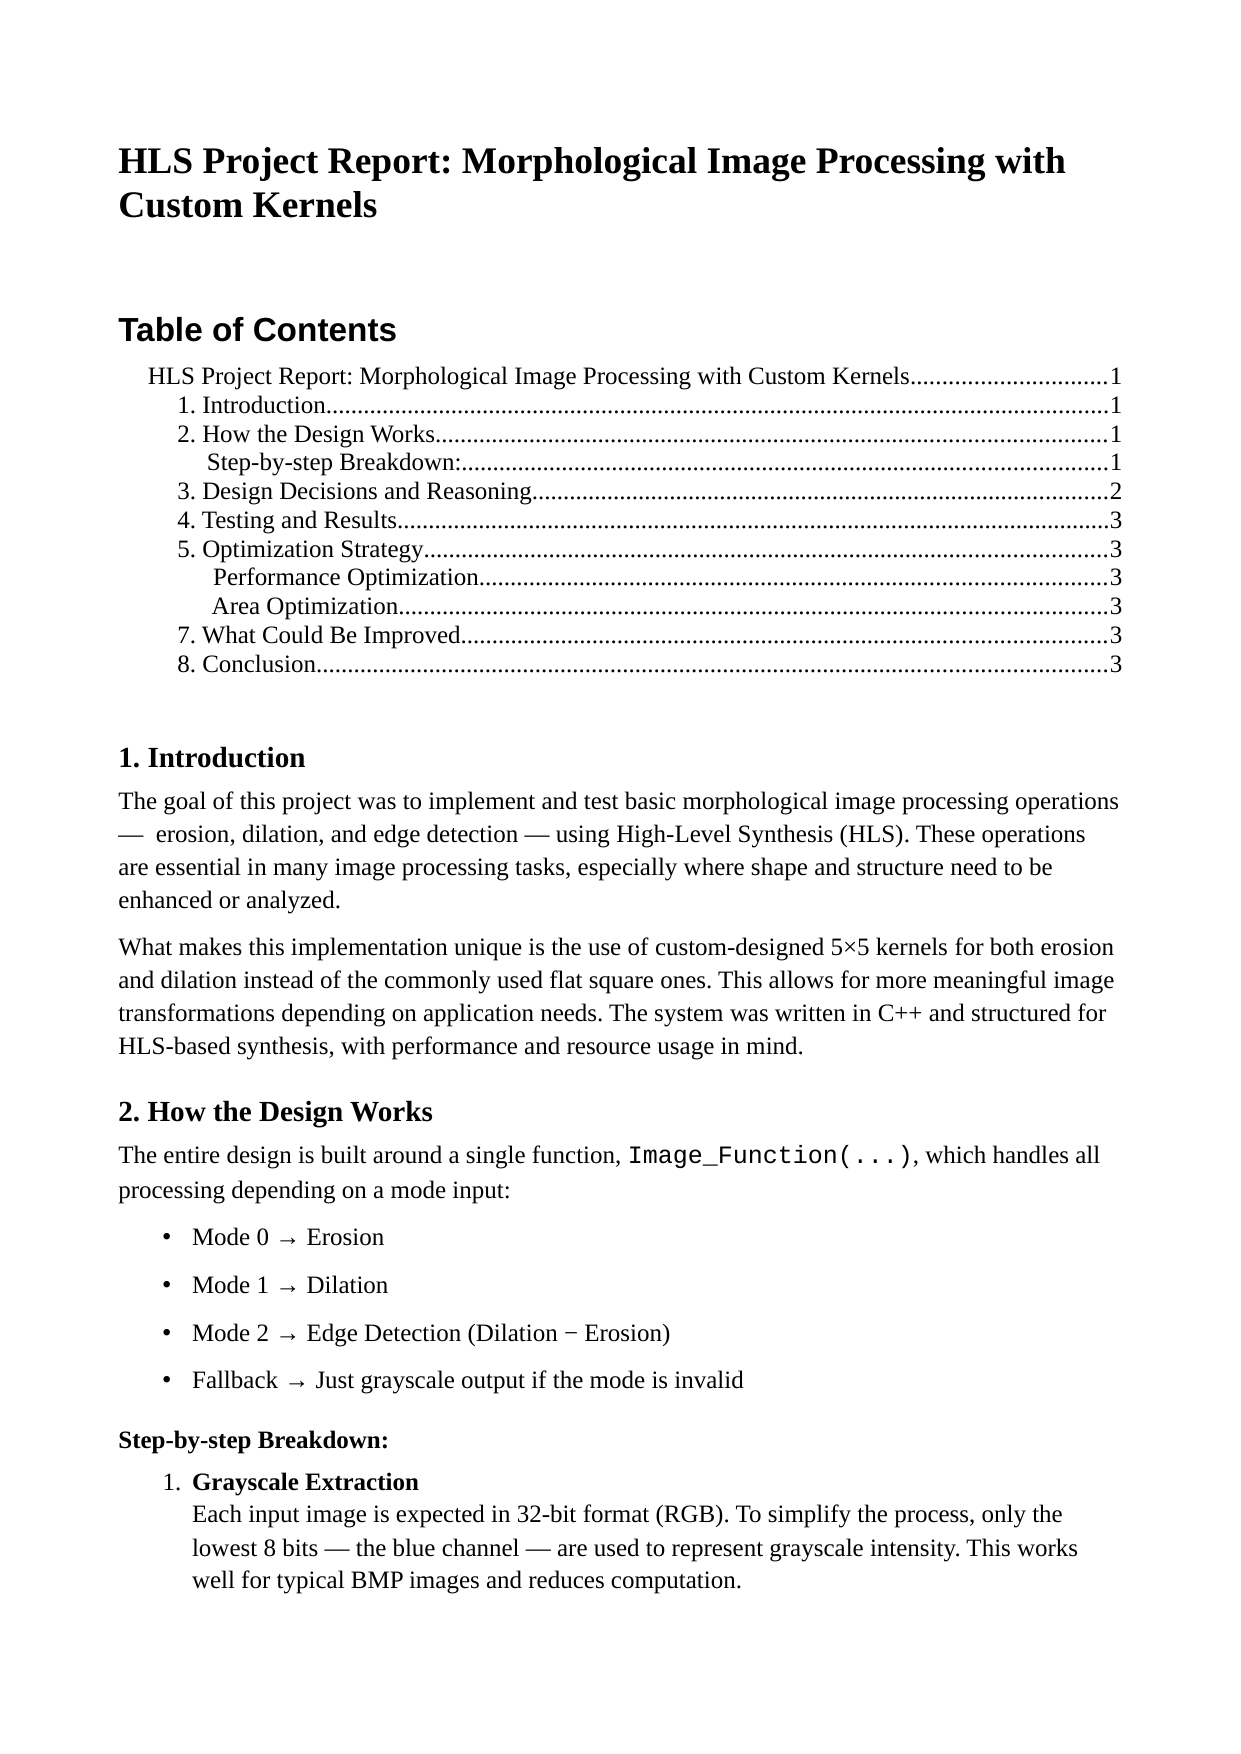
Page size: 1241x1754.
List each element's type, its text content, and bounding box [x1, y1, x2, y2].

text 3. Design Decisions and Reasoning 2 [177, 476, 1122, 505]
text HLS Project Report: Morphological Image Processing with Custom Kernels 1 [148, 361, 1122, 390]
list Mode 0 → Erosion [162, 1222, 1122, 1251]
text Step-by-step Breakdown: 1 [207, 447, 1122, 476]
text Area Optimization 3 [207, 591, 1122, 620]
list Mode 1 → Dilation [162, 1270, 1122, 1299]
text 4. Testing and Results 3 [177, 505, 1122, 534]
text What makes this implementation unique is the use of custom-designed 5×5 kernels for both erosion and dilation instead of the commonly used flat square ones. This allows for more meaningful image transformations depending on application needs. The system was written in C++ and structured for HLS-based synthesis, with performance and resource usage in mind. [118, 932, 1122, 1060]
list Fallback → Just grayscale output if the mode is invalid [162, 1365, 1122, 1394]
subtitle 1. Introduction [118, 740, 1122, 773]
text 7. What Could Be Improved 3 [177, 620, 1122, 649]
list Grayscale Extraction Each input image is expected in 32-bit format (RGB). To simplify the process, only the lowest 8 bits — the blue channel — are used to represent grayscale intensity. This works well for typical BMP images and reduces computation. [162, 1467, 1122, 1594]
text 5. Optimization Strategy 3 [177, 534, 1122, 562]
subtitle 2. How the Design Works [118, 1094, 1122, 1127]
list Mode 2 → Edge Detection (Dilation − Erosion) [162, 1318, 1122, 1346]
text 1. Introduction 1 [177, 390, 1122, 419]
text 2. How the Design Works 1 [177, 419, 1122, 447]
text Performance Optimization 3 [207, 562, 1122, 591]
text 8. Conclusion 3 [177, 649, 1122, 677]
subtitle Table of Contents [118, 310, 1122, 349]
text The goal of this project was to implement and test basic morphological image processing operations — erosion, dilation, and edge detection — using High-Level Synthesis (HLS). These operations are essential in many image processing tasks, especially where shape and structure need to be enhanced or analyzed. [118, 786, 1122, 913]
text The entire design is built around a single function, Image_Function(...), which handles all processing depending on a mode input: [118, 1140, 1122, 1203]
subtitle HLS Project Report: Morphological Image Processing with Custom Kernels [118, 139, 1122, 225]
subtitle Step-by-step Breakdown: [118, 1425, 1122, 1454]
